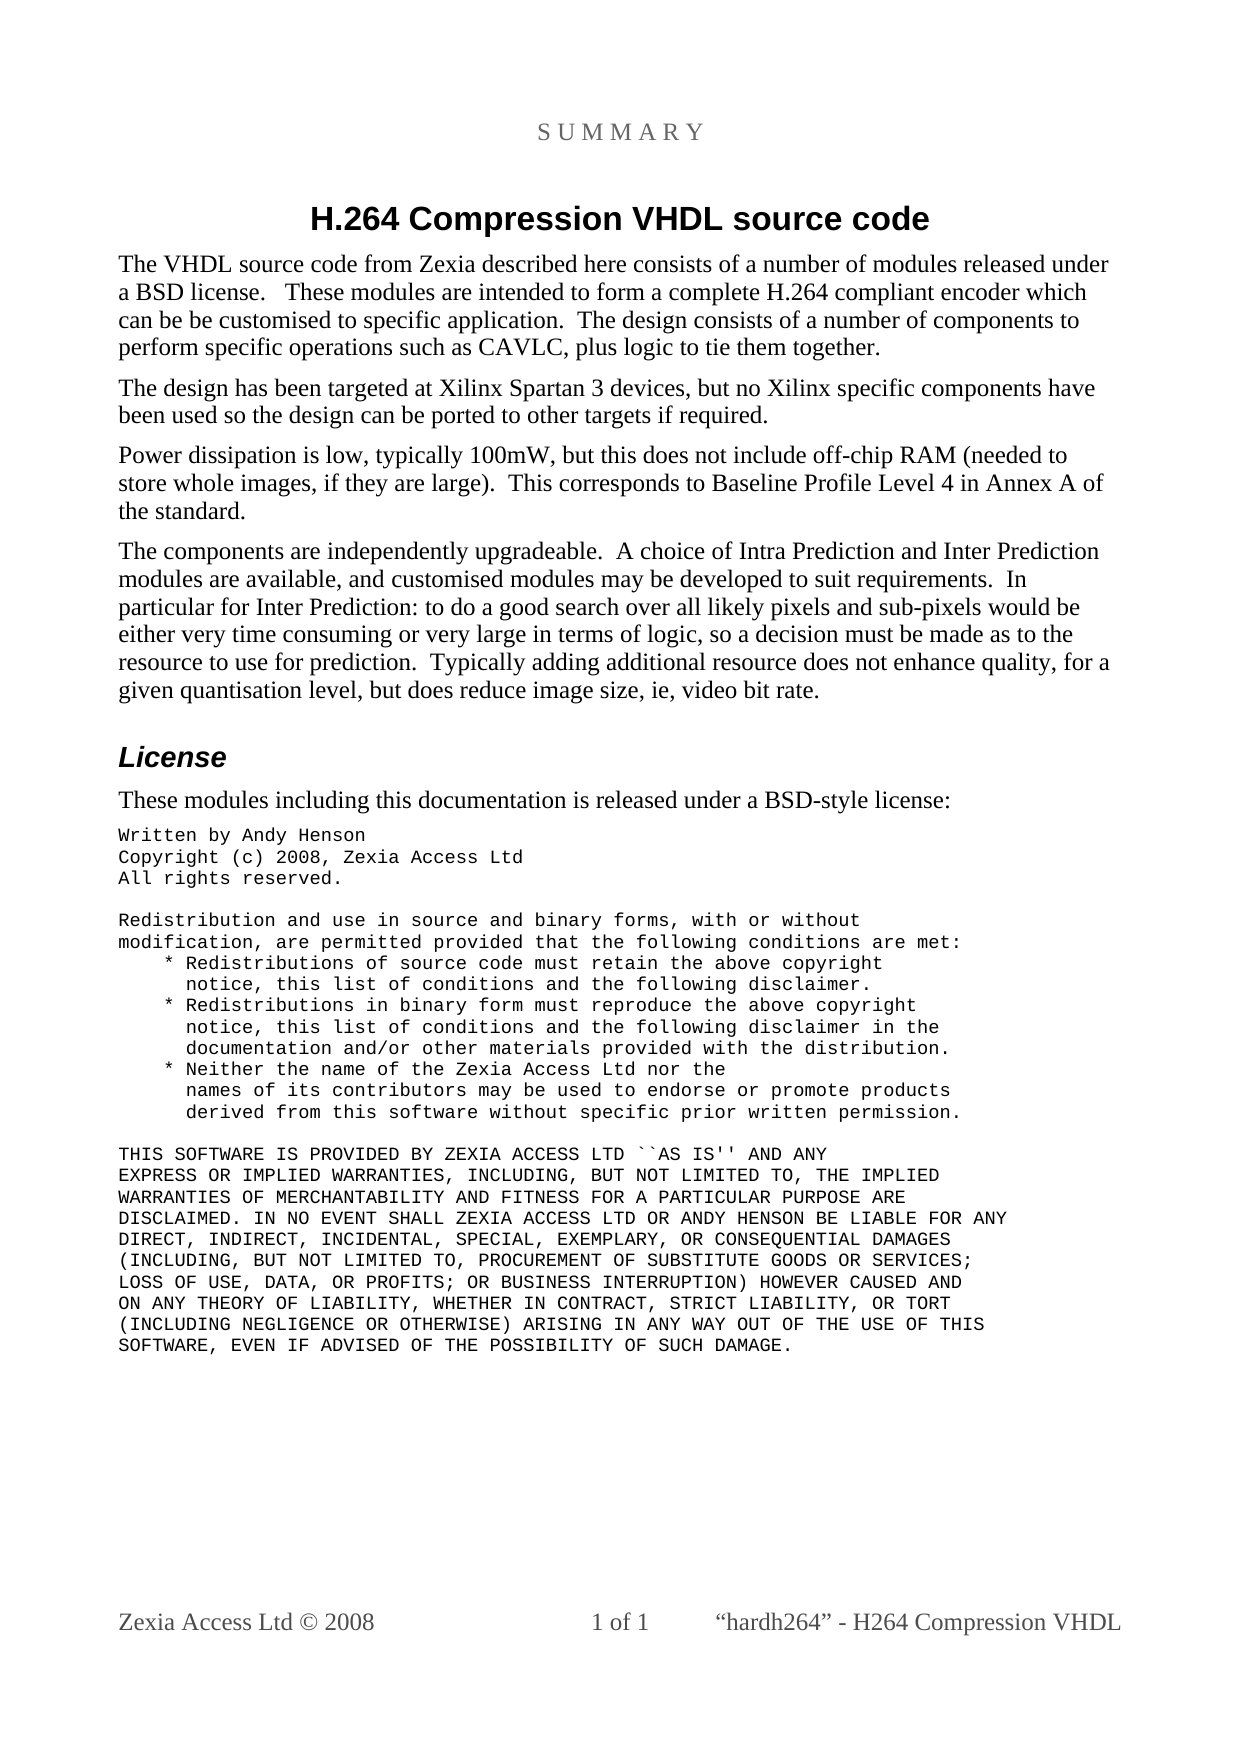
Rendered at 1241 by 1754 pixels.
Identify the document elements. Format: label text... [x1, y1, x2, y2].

text SOFTWARE, EVEN IF ADVISED OF THE POSSIBILITY OF SUCH DAMAGE. [118, 1336, 1122, 1357]
text (INCLUDING, BUT NOT LIMITED TO, PROCUREMENT OF SUBSTITUTE GOODS OR SERVICES; [118, 1251, 1122, 1272]
text Power dissipation is low, typically 100mW, but this does not include off-chip RAM (needed to store whole images, if they are large). This corresponds to Baseline Profile Level 4 in Annex A of the standard. [118, 442, 1122, 525]
text These modules including this documentation is released under a BSD-style license: [118, 786, 1122, 814]
text WARRANTIES OF MERCHANTABILITY AND FITNESS FOR A PARTICULAR PURPOSE ARE [118, 1187, 1122, 1209]
text The components are independently upgradeable. A choice of Intra Prediction and Inter Prediction modules are available, and customised modules may be developed to suit requirements. In particular for Inter Prediction: to do a good search over all likely pixels and sub-pixels would be either very time consuming or very large in terms of logic, so a decision must be made as to the resource to use for prediction. Typically adding additional resource does not enhance quality, for a given quantisation level, but does reduce image size, ie, video bit rate. [118, 537, 1122, 703]
text LOSS OF USE, DATA, OR PROFITS; OR BUSINESS INTERRUPTION) HOWEVER CAUSED AND [118, 1272, 1122, 1294]
text * Redistributions of source code must retain the above copyright [118, 954, 1122, 975]
text names of its contributors may be used to endorse or promote products [118, 1081, 1122, 1102]
text derived from this software without specific prior written permission. [118, 1102, 1122, 1124]
subtitle H.264 Compression VHDL source code [118, 200, 1122, 238]
text The design has been targeted at Xilinx Spartan 3 devices, but no Xilinx specific components have been used so the design can be ported to other targets if required. [118, 374, 1122, 429]
text Copyright (c) 2008, Zexia Access Ltd [118, 847, 1122, 869]
subtitle License [118, 741, 1122, 773]
text DIRECT, INDIRECT, INCIDENTAL, SPECIAL, EXEMPLARY, OR CONSEQUENTIAL DAMAGES [118, 1230, 1122, 1251]
text Redistribution and use in source and binary forms, with or without [118, 911, 1122, 932]
text ON ANY THEORY OF LIABILITY, WHETHER IN CONTRACT, STRICT LIABILITY, OR TORT [118, 1294, 1122, 1315]
text notice, this list of conditions and the following disclaimer. [118, 975, 1122, 996]
text * Neither the name of the Zexia Access Ltd nor the [118, 1060, 1122, 1081]
text The VHDL source code from Zexia described here consists of a number of modules released under a BSD license. These modules are intended to form a complete H.264 compliant encoder which can be be customised to specific application. The design consists of a number of components to perform specific operations such as CAVLC, plus logic to tie them together. [118, 250, 1122, 361]
text modification, are permitted provided that the following conditions are met: [118, 932, 1122, 954]
text (INCLUDING NEGLIGENCE OR OTHERWISE) ARISING IN ANY WAY OUT OF THE USE OF THIS [118, 1315, 1122, 1336]
text All rights reserved. [118, 869, 1122, 890]
text * Redistributions in binary form must reproduce the above copyright [118, 996, 1122, 1017]
text notice, this list of conditions and the following disclaimer in the [118, 1017, 1122, 1039]
text Written by Andy Henson [118, 826, 1122, 847]
text documentation and/or other materials provided with the distribution. [118, 1039, 1122, 1060]
text DISCLAIMED. IN NO EVENT SHALL ZEXIA ACCESS LTD OR ANDY HENSON BE LIABLE FOR ANY [118, 1209, 1122, 1230]
text EXPRESS OR IMPLIED WARRANTIES, INCLUDING, BUT NOT LIMITED TO, THE IMPLIED [118, 1166, 1122, 1187]
text THIS SOFTWARE IS PROVIDED BY ZEXIA ACCESS LTD ``AS IS'' AND ANY [118, 1145, 1122, 1166]
